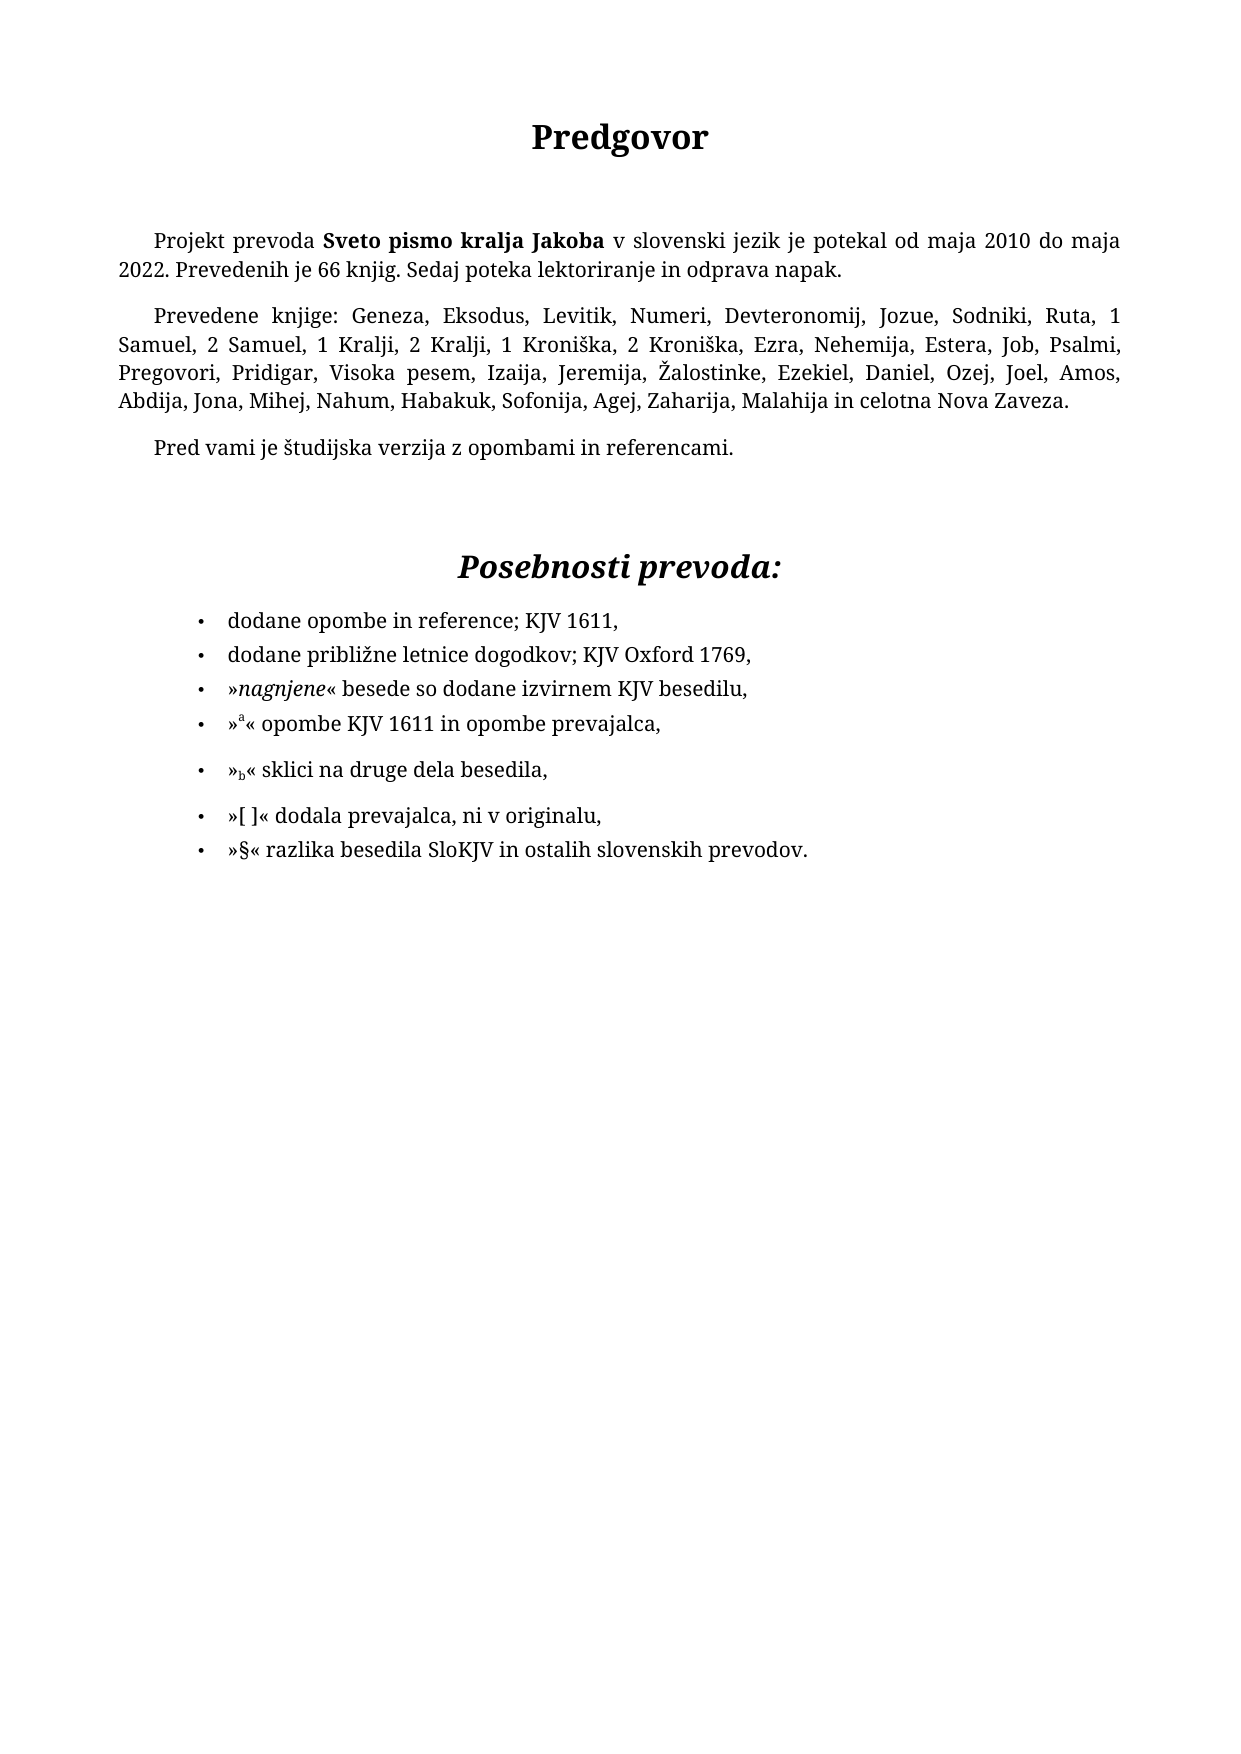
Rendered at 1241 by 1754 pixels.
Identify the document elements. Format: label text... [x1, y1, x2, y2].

list »§« razlika besedila SloKJV in ostalih slovenskih prevodov. [162, 836, 1122, 864]
list »a« opombe KJV 1611 in opombe prevajalca, [162, 709, 1122, 737]
subtitle Predgovor [118, 113, 1122, 159]
list »b« sklici na druge dela besedila, [162, 755, 1122, 783]
subtitle Posebnosti prevoda: [118, 546, 1122, 588]
list »[ ]« dodala prevajalca, ni v originalu, [162, 801, 1122, 830]
list dodane približne letnice dogodkov; KJV Oxford 1769, [162, 640, 1122, 669]
text Projekt prevoda Sveto pismo kralja Jakoba v slovenski jezik je potekal od maja 2010 do maja 2022. Prevedenih je 66 knjig. Sedaj poteka lektoriranje in odprava napak. [118, 227, 1122, 283]
text Prevedene knjige: Geneza, Eksodus, Levitik, Numeri, Devteronomij, Jozue, Sodniki, Ruta, 1 Samuel, 2 Samuel, 1 Kralji, 2 Kralji, 1 Kroniška, 2 Kroniška, Ezra, Nehemija, Estera, Job, Psalmi, Pregovori, Pridigar, Visoka pesem, Izaija, Jeremija, Žalostinke, Ezekiel, Daniel, Ozej, Joel, Amos, Abdija, Jona, Mihej, Nahum, Habakuk, Sofonija, Agej, Zaharija, Malahija in celotna Nova Zaveza. [118, 301, 1122, 415]
text Pred vami je študijska verzija z opombami in referencami. [118, 433, 1122, 461]
list »nagnjene« besede so dodane izvirnem KJV besedilu, [162, 674, 1122, 703]
list dodane opombe in reference; KJV 1611, [162, 606, 1122, 634]
